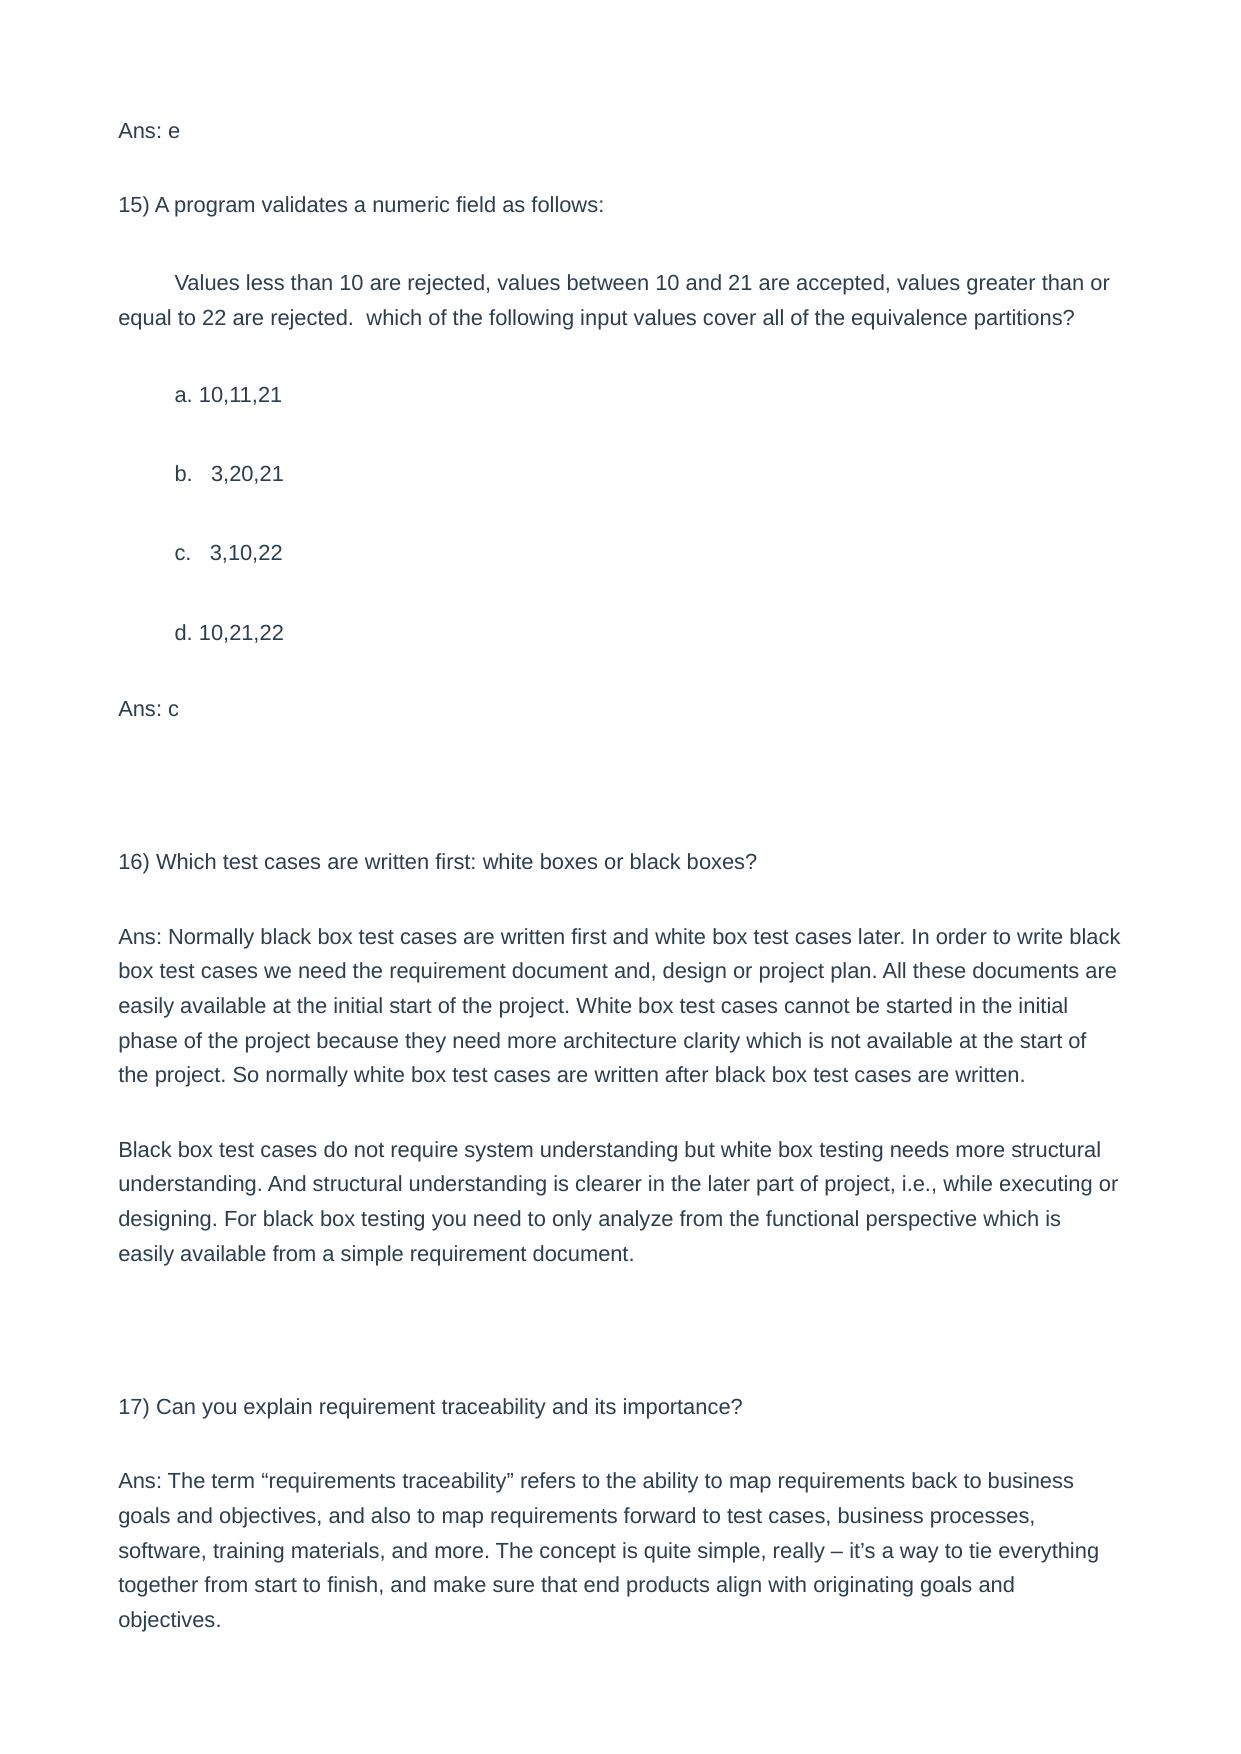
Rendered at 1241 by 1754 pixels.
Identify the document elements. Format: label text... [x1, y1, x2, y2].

text Ans: The term “requirements traceability” refers to the ability to map requirements back to business goals and objectives, and also to map requirements forward to test cases, business processes, software, training materials, and more. The concept is quite simple, really – it’s a way to tie everything together from start to finish, and make sure that end products align with originating goals and objectives. [118, 1468, 1122, 1632]
text Ans: c [118, 696, 1122, 721]
text 17) Can you explain requirement traceability and its importance? [118, 1394, 1122, 1419]
text c. 3,10,22 [118, 537, 1122, 566]
text Values less than 10 are rejected, values between 10 and 21 are accepted, values greater than or equal to 22 are rejected. which of the following input values cover all of the equivalence partitions? [118, 267, 1122, 330]
text 16) Which test cases are written first: white boxes or black boxes? [118, 849, 1122, 874]
text b. 3,20,21 [118, 458, 1122, 487]
text 15) A program validates a numeric field as follows: [118, 192, 1122, 218]
text d. 10,21,22 [118, 617, 1122, 645]
text a. 10,11,21 [118, 379, 1122, 408]
text Black box test cases do not require system understanding but white box testing needs more structural understanding. And structural understanding is clearer in the later part of project, i.e., while executing or designing. For black box testing you need to only analyze from the functional perspective which is easily available from a simple requirement document. [118, 1137, 1122, 1266]
text Ans: e [118, 118, 1122, 143]
text Ans: Normally black box test cases are written first and white box test cases later. In order to write black box test cases we need the requirement document and, design or project plan. All these documents are easily available at the initial start of the project. White box test cases cannot be started in the initial phase of the project because they need more architecture clarity which is not available at the start of the project. So normally white box test cases are written after black box test cases are written. [118, 923, 1122, 1087]
